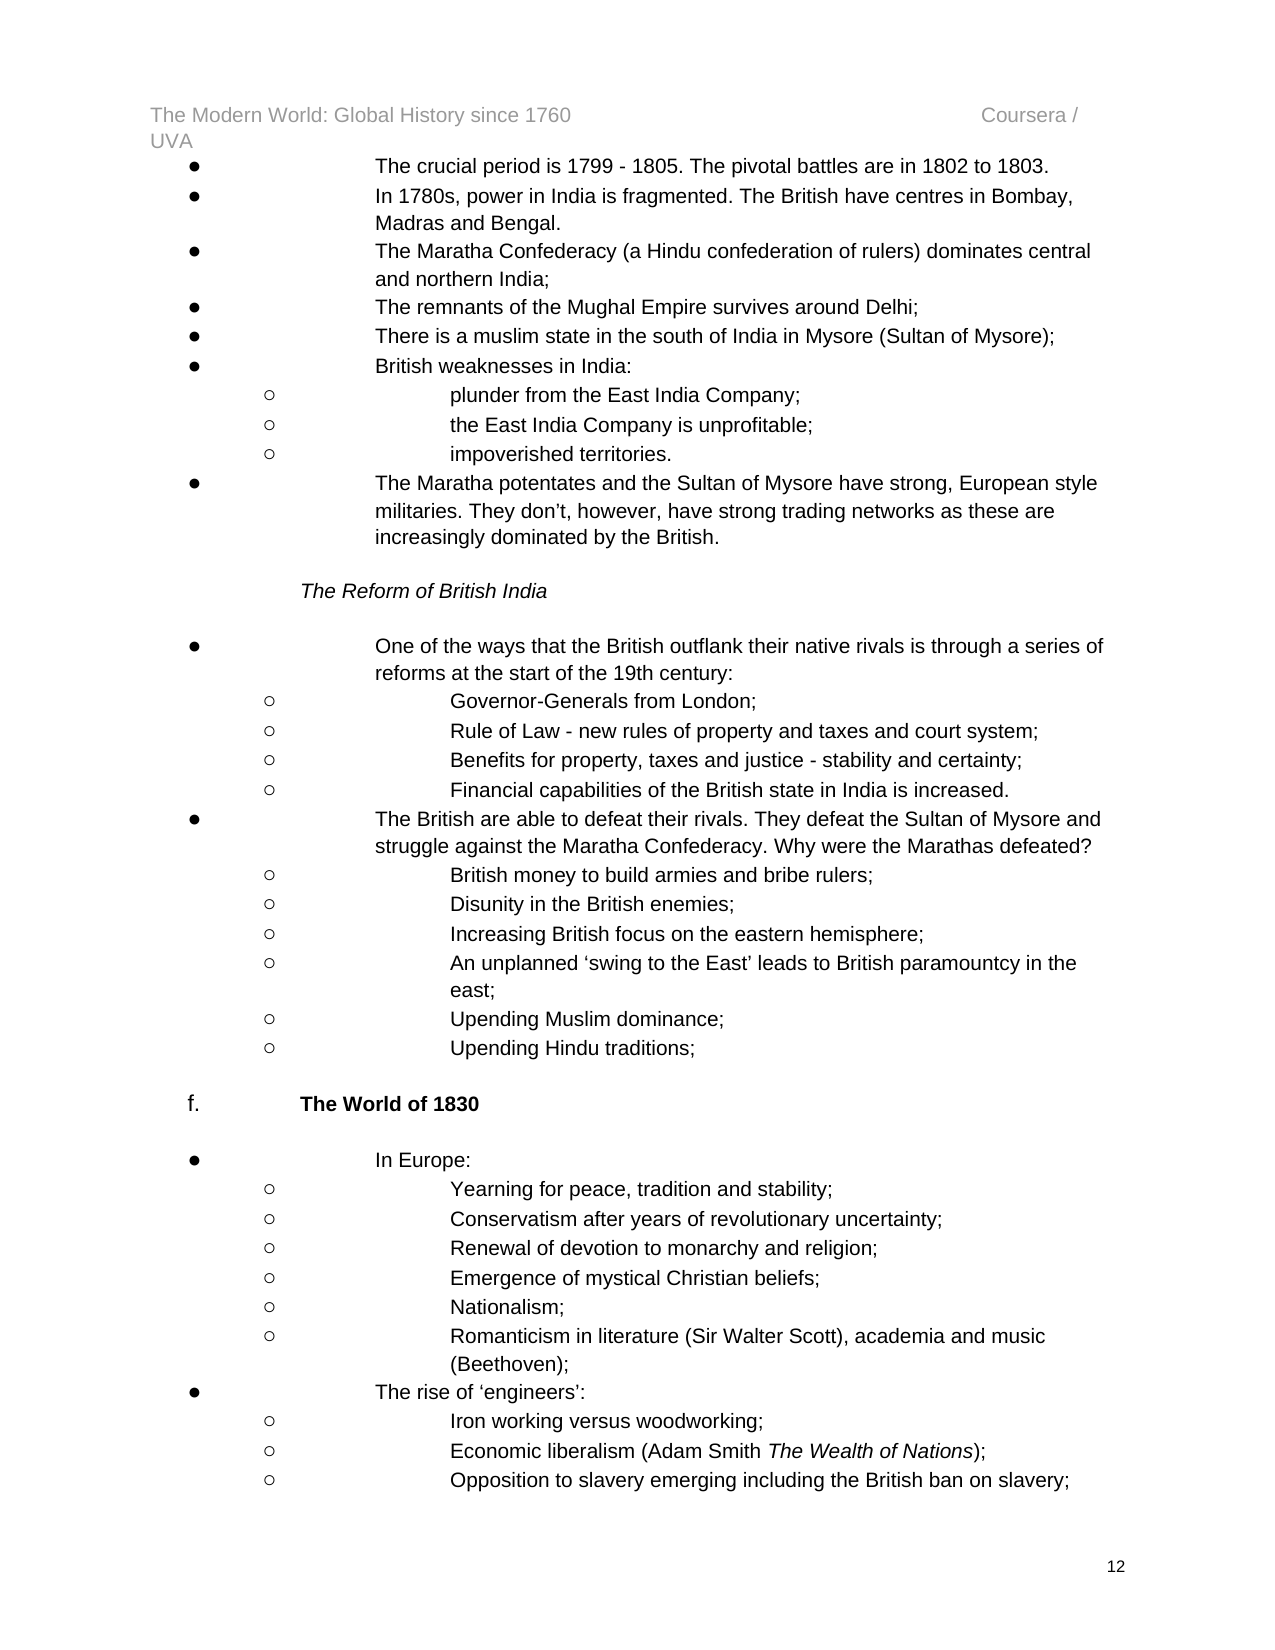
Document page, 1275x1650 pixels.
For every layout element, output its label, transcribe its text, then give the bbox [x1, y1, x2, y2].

list Iron working versus woodworking; [262, 1408, 1125, 1434]
list Economic liberalism (Adam Smith The Wealth of Nations); [262, 1437, 1125, 1463]
list The remnants of the Mughal Empire survives around Delhi; [187, 294, 1125, 319]
text The Reform of British India [225, 579, 1125, 602]
list The crucial period is 1799 - 1805. The pivotal battles are in 1802 to 1803. [187, 153, 1125, 179]
list Conservatism after years of revolutionary uncertainty; [262, 1206, 1125, 1231]
list British weaknesses in India: [187, 353, 1125, 378]
list There is a muslim state in the south of India in Mysore (Sultan of Mysore); [187, 323, 1125, 349]
list Upending Muslim dominance; [262, 1005, 1125, 1031]
list An unplanned ‘swing to the East’ leads to British paramountcy in the east; [262, 949, 1125, 1002]
list Disunity in the British enemies; [262, 891, 1125, 916]
list Opposition to slavery emerging including the British ban on slavery; [262, 1467, 1125, 1492]
list The World of 1830 [187, 1091, 1125, 1116]
list The British are able to defeat their rivals. They defeat the Sultan of Mysore and struggle against the Maratha Confederacy. Why were the Marathas defeated? [187, 806, 1125, 858]
list The rise of ‘engineers’: [187, 1379, 1125, 1404]
list The Maratha Confederacy (a Hindu confederation of rulers) dominates central and northern India; [187, 238, 1125, 290]
list plunder from the East India Company; [262, 382, 1125, 408]
list impoverished territories. [262, 441, 1125, 466]
list In Europe: [187, 1147, 1125, 1172]
list the East India Company is unprofitable; [262, 411, 1125, 437]
list The Maratha potentates and the Sultan of Mysore have strong, European style militaries. They don’t, however, have strong trading networks as these are increasingly dominated by the British. [187, 470, 1125, 549]
list Nationalism; [262, 1294, 1125, 1319]
list Increasing British focus on the eastern hemisphere; [262, 920, 1125, 946]
list Governor-Generals from London; [262, 688, 1125, 714]
list Benefits for property, taxes and justice - stability and certainty; [262, 747, 1125, 773]
list Financial capabilities of the British state in India is increased. [262, 776, 1125, 802]
list British money to build armies and bribe rulers; [262, 861, 1125, 887]
list Renewal of devotion to monarchy and religion; [262, 1235, 1125, 1261]
list In 1780s, power in India is fragmented. The British have centres in Bombay, Madras and Bengal. [187, 182, 1125, 235]
list Romanticism in literature (Sir Walter Scott), academia and music (Beethoven); [262, 1323, 1125, 1375]
list Rule of Law - new rules of property and taxes and court system; [262, 718, 1125, 743]
list One of the ways that the British outflank their native rivals is through a series of reforms at the start of the 19th century: [187, 632, 1125, 685]
list Yearning for peace, tradition and stability; [262, 1176, 1125, 1202]
list Emergence of mystical Christian beliefs; [262, 1264, 1125, 1290]
list Upending Hindu traditions; [262, 1035, 1125, 1060]
